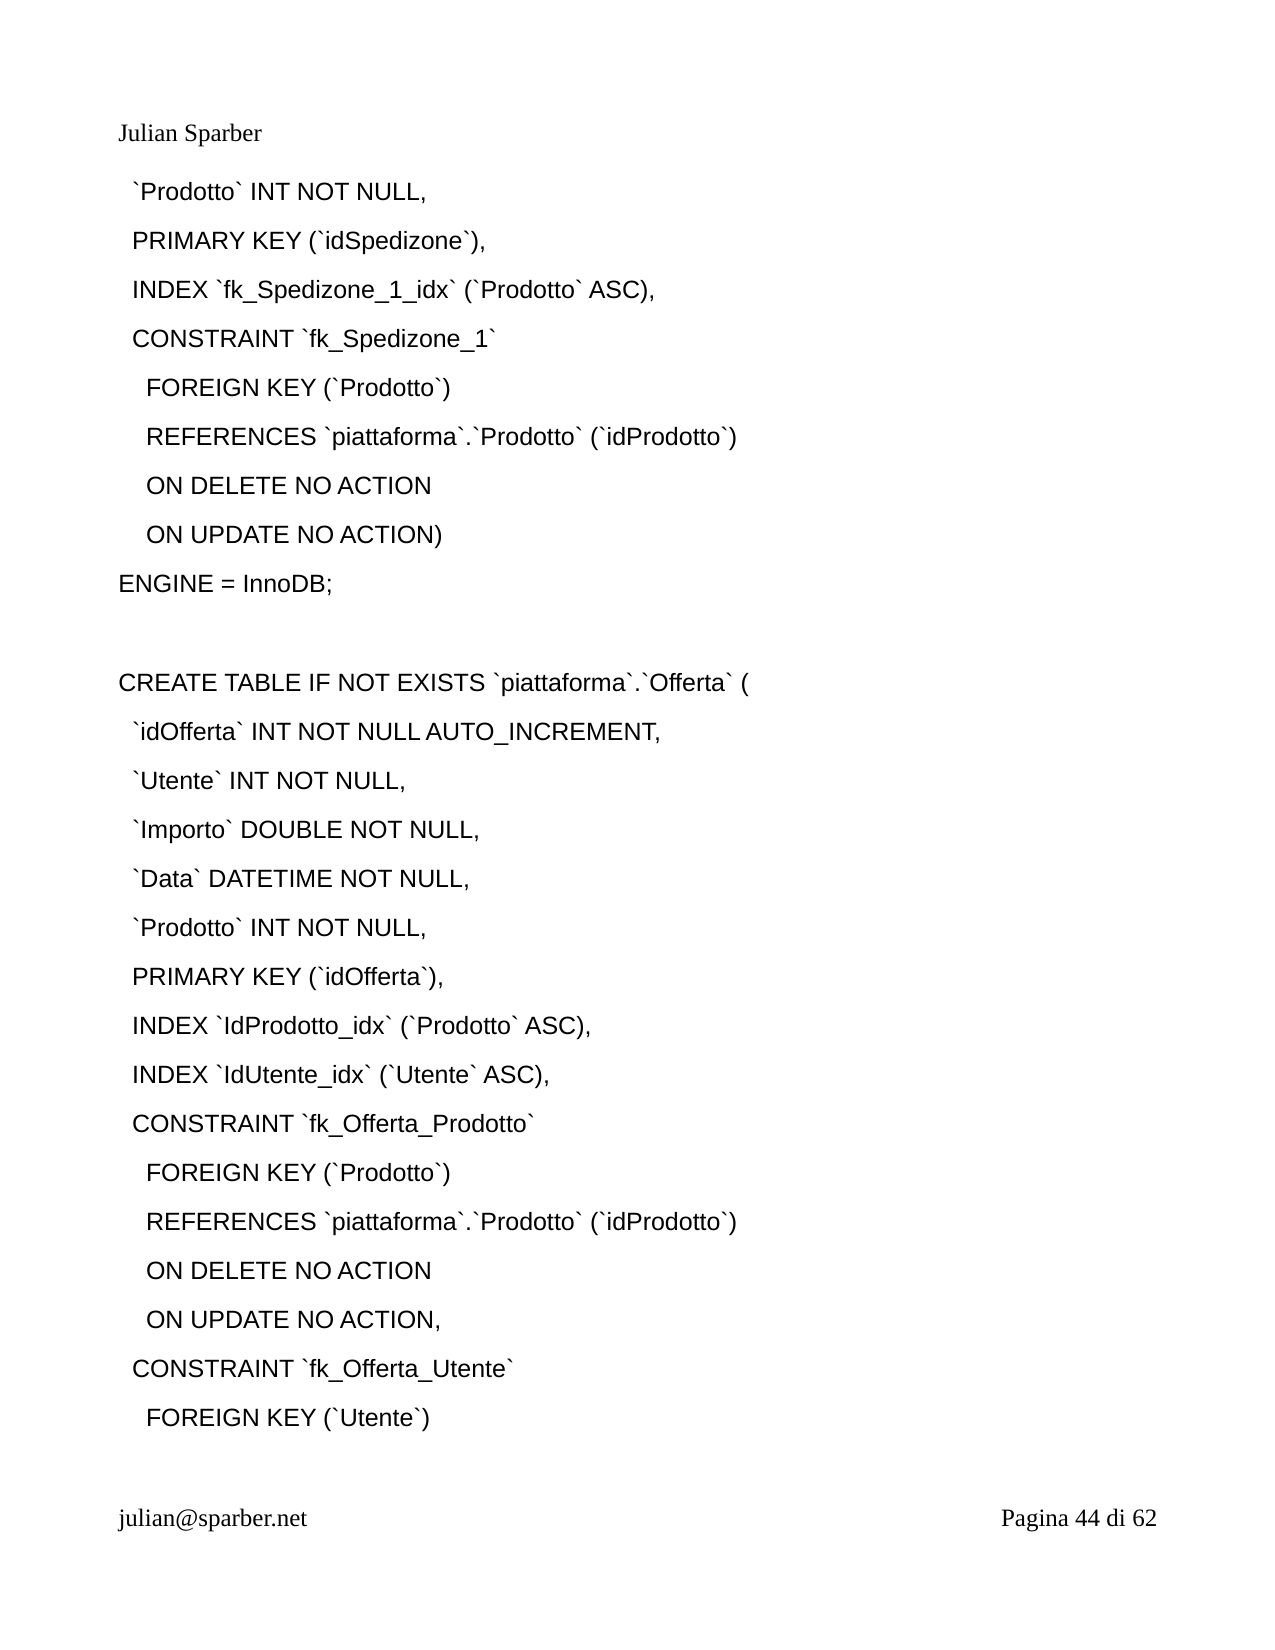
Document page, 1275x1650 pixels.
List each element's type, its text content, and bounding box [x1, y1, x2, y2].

text `Prodotto` INT NOT NULL, [118, 177, 1157, 206]
text INDEX `IdProdotto_idx` (`Prodotto` ASC), [118, 1011, 1157, 1040]
text FOREIGN KEY (`Prodotto`) [118, 1158, 1157, 1187]
text CREATE TABLE IF NOT EXISTS `piattaforma`.`Offerta` ( [118, 667, 1157, 696]
text PRIMARY KEY (`idOfferta`), [118, 962, 1157, 991]
text PRIMARY KEY (`idSpedizone`), [118, 226, 1157, 255]
text REFERENCES `piattaforma`.`Prodotto` (`idProdotto`) [118, 422, 1157, 451]
text ON DELETE NO ACTION [118, 471, 1157, 500]
text ON DELETE NO ACTION [118, 1256, 1157, 1285]
text FOREIGN KEY (`Prodotto`) [118, 373, 1157, 402]
text CONSTRAINT `fk_Offerta_Utente` [118, 1354, 1157, 1383]
text `Importo` DOUBLE NOT NULL, [118, 815, 1157, 843]
text `idOfferta` INT NOT NULL AUTO_INCREMENT, [118, 717, 1157, 745]
text ON UPDATE NO ACTION) [118, 520, 1157, 549]
text INDEX `IdUtente_idx` (`Utente` ASC), [118, 1060, 1157, 1089]
text ENGINE = InnoDB; [118, 569, 1157, 598]
text `Prodotto` INT NOT NULL, [118, 913, 1157, 942]
text `Utente` INT NOT NULL, [118, 766, 1157, 794]
text ON UPDATE NO ACTION, [118, 1305, 1157, 1334]
text INDEX `fk_Spedizone_1_idx` (`Prodotto` ASC), [118, 275, 1157, 304]
text FOREIGN KEY (`Utente`) [118, 1403, 1157, 1432]
text CONSTRAINT `fk_Spedizone_1` [118, 324, 1157, 353]
text `Data` DATETIME NOT NULL, [118, 864, 1157, 892]
text REFERENCES `piattaforma`.`Prodotto` (`idProdotto`) [118, 1207, 1157, 1236]
text CONSTRAINT `fk_Offerta_Prodotto` [118, 1109, 1157, 1138]
